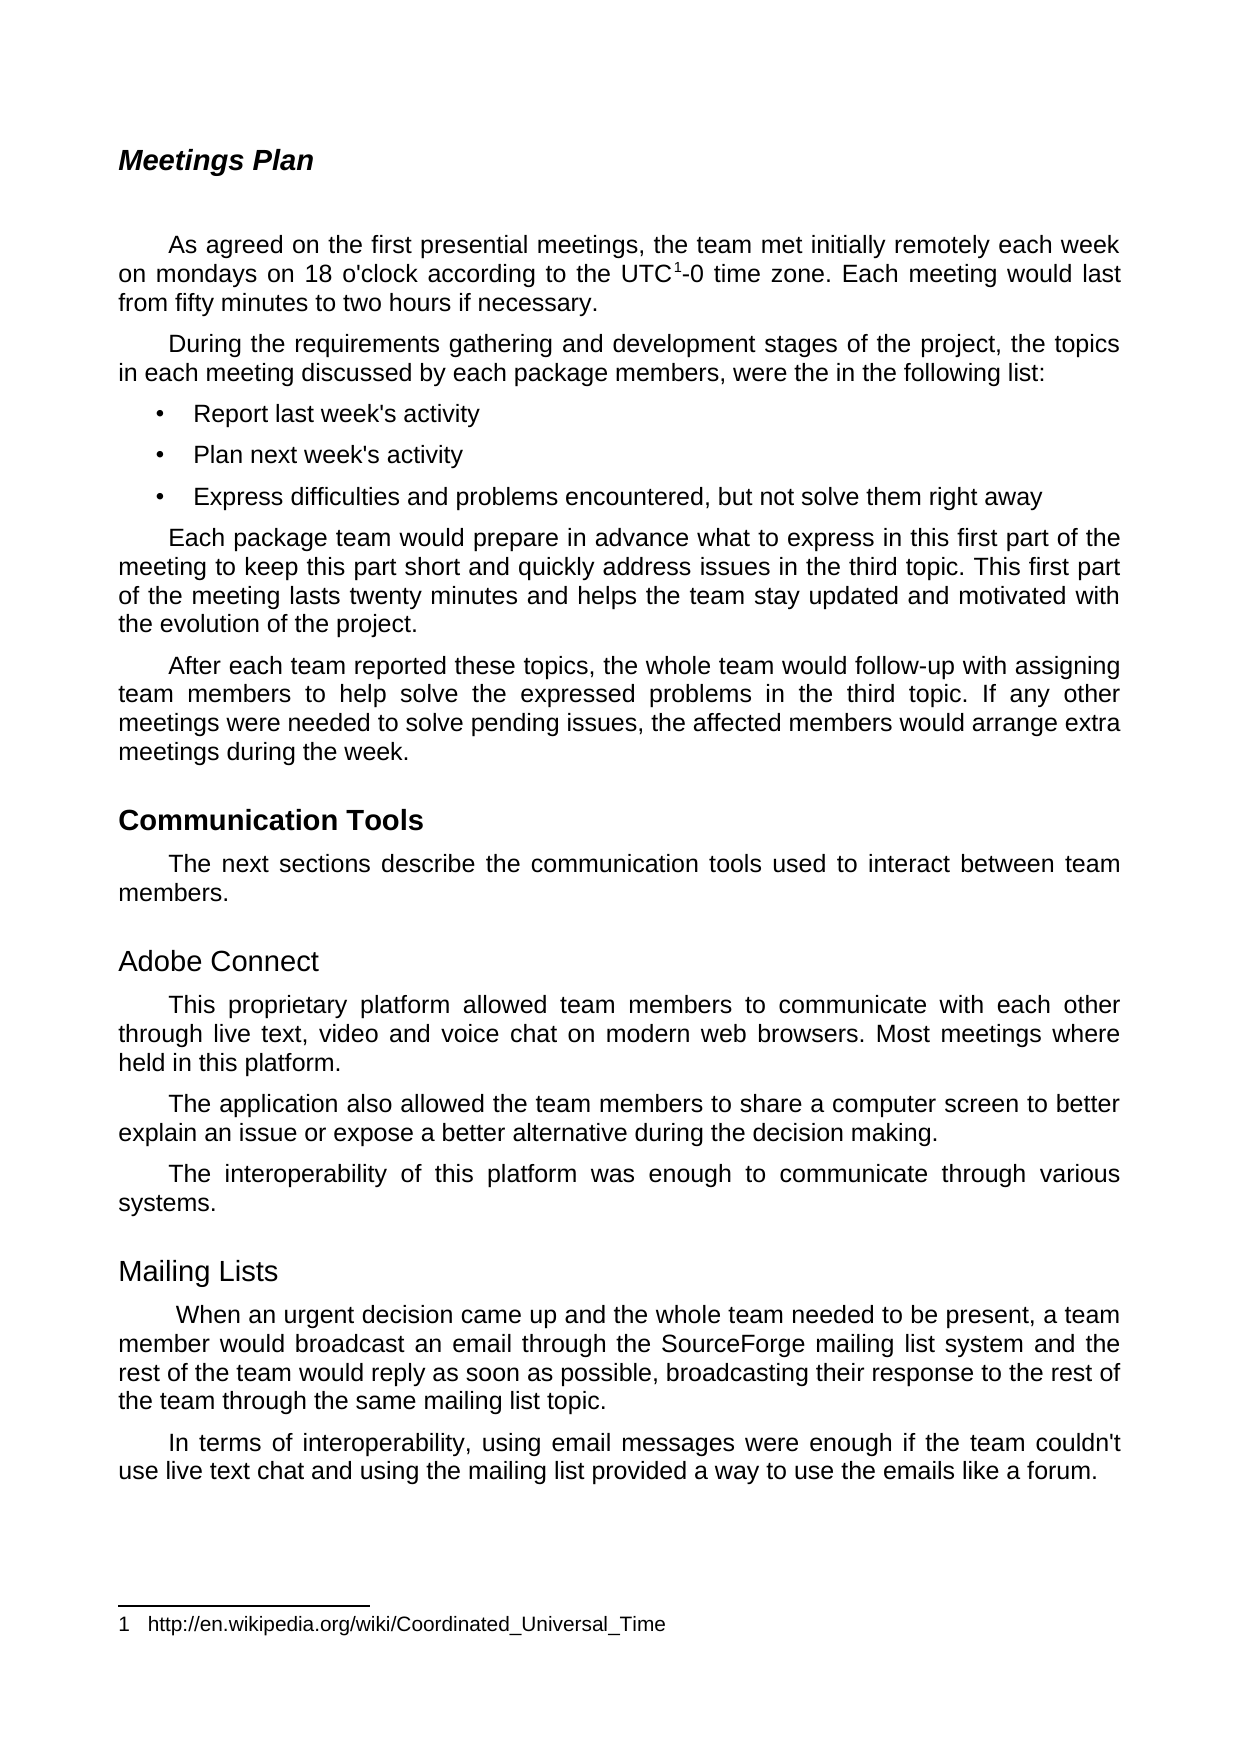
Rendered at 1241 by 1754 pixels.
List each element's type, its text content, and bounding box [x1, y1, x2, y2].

text The application also allowed the team members to share a computer screen to better explain an issue or expose a better alternative during the decision making. [118, 1089, 1122, 1147]
subtitle Adobe Connect [118, 944, 1122, 978]
text During the requirements gathering and development stages of the project, the topics in each meeting discussed by each package members, were the in the following list: [118, 329, 1122, 387]
text http://en.wikipedia.org/wiki/Coordinated_Universal_Time [118, 1612, 1122, 1636]
text In terms of interoperability, using email messages were enough if the team couldn't use live text chat and using the mailing list provided a way to use the emails like a forum. [118, 1428, 1122, 1485]
text This proprietary platform allowed team members to communicate with each other through live text, video and voice chat on modern web browsers. Most meetings where held in this platform. [118, 990, 1122, 1077]
text The interoperability of this platform was enough to communicate through various systems. [118, 1159, 1122, 1217]
list Plan next week's activity [156, 441, 1122, 469]
text As agreed on the first presential meetings, the team met initially remotely each week on mondays on 18 o'clock according to the UTC-0 time zone. Each meeting would last from fifty minutes to two hours if necessary. [118, 230, 1122, 317]
text When an urgent decision came up and the whole team needed to be present, a team member would broadcast an email through the SourceForge mailing list system and the rest of the team would reply as soon as possible, broadcasting their response to the rest of the team through the same mailing list topic. [118, 1300, 1122, 1415]
list Report last week's activity [156, 399, 1122, 428]
text The next sections describe the communication tools used to interact between team members. [118, 849, 1122, 907]
list Express difficulties and problems encountered, but not solve them right away [156, 482, 1122, 511]
subtitle Communication Tools [118, 803, 1122, 837]
text Each package team would prepare in advance what to express in this first part of the meeting to keep this part short and quickly address issues in the third topic. This first part of the meeting lasts twenty minutes and helps the team stay updated and motivated with the evolution of the project. [118, 523, 1122, 638]
subtitle Meetings Plan [118, 143, 1122, 177]
subtitle Mailing Lists [118, 1254, 1122, 1288]
text After each team reported these topics, the whole team would follow-up with assigning team members to help solve the expressed problems in the third topic. If any other meetings were needed to solve pending issues, the affected members would arrange extra meetings during the week. [118, 651, 1122, 766]
